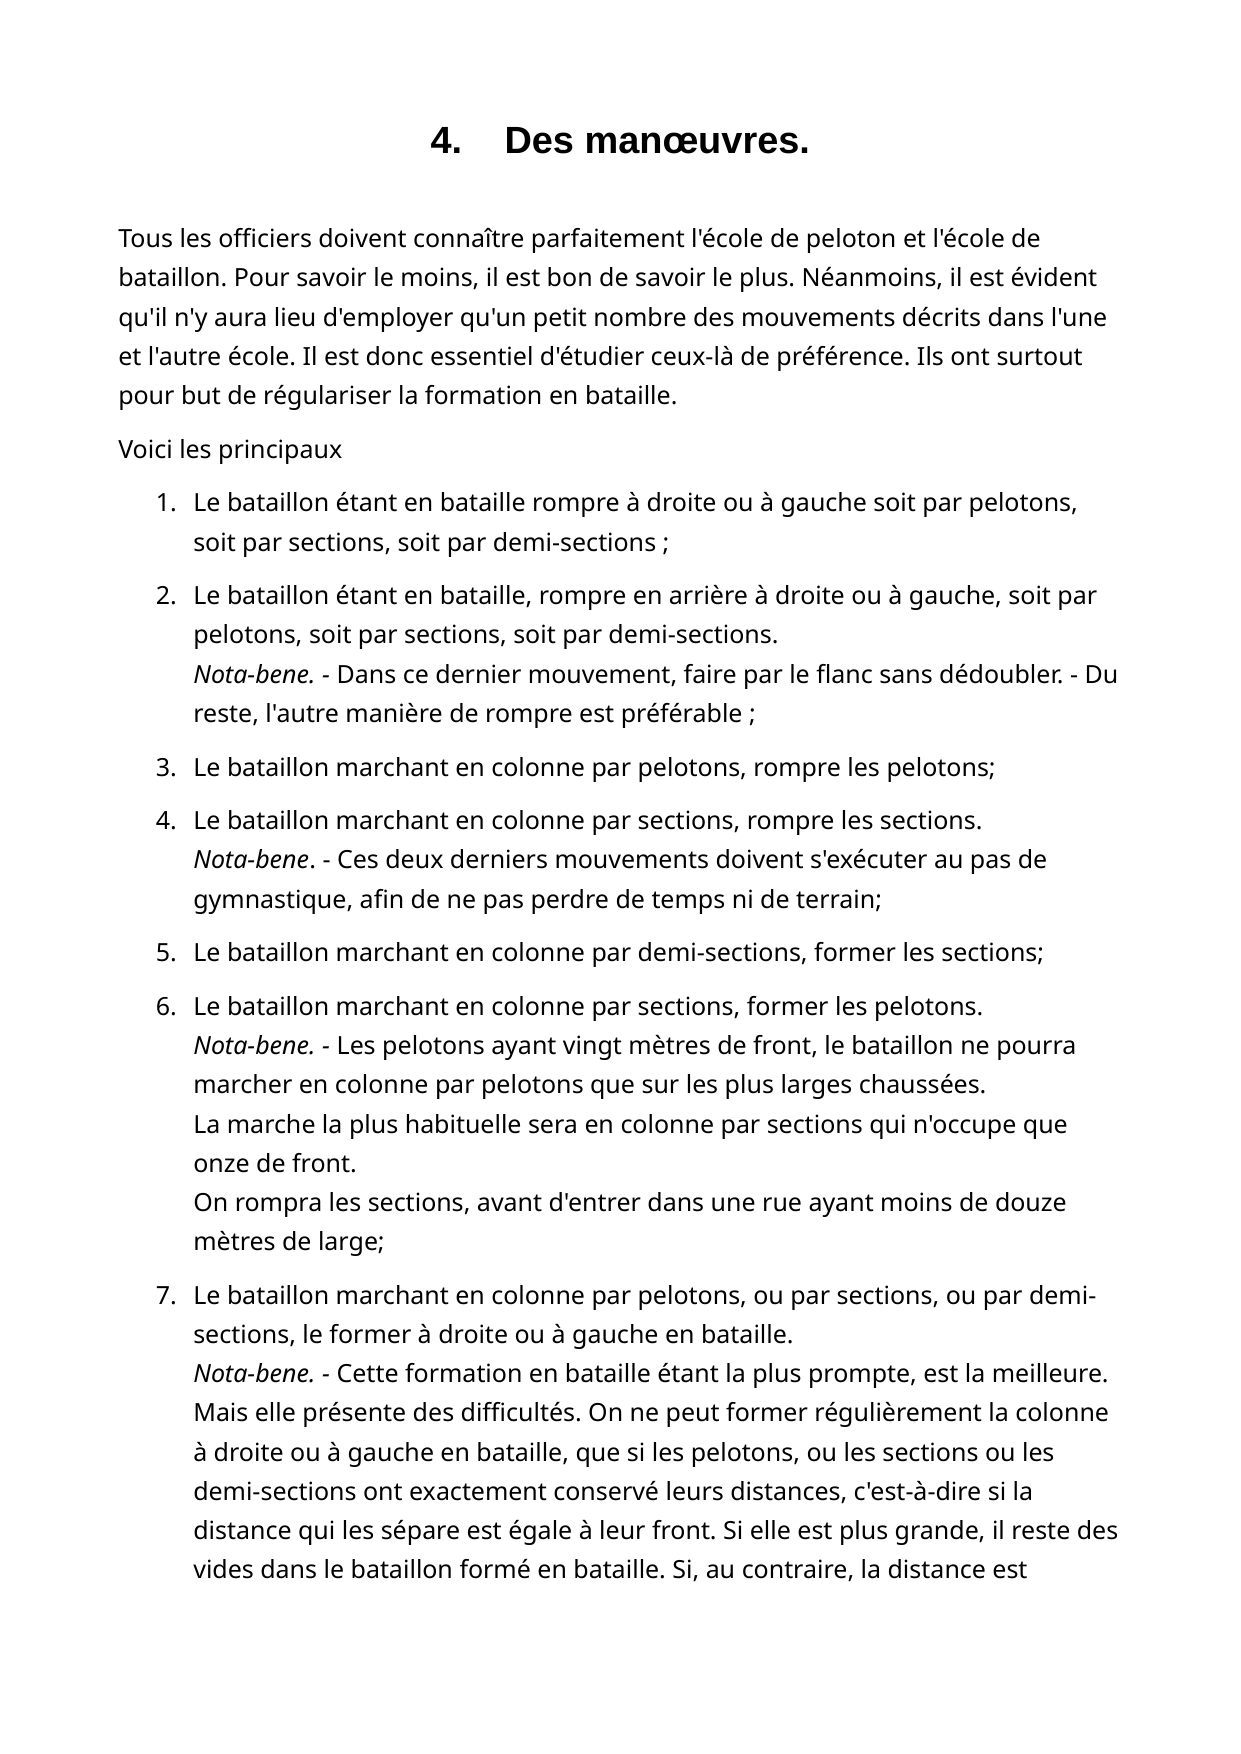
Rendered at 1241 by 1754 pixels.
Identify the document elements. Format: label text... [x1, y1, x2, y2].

list Le bataillon marchant en colonne par pelotons, ou par sections, ou par demi-sections, le former à droite ou à gauche en bataille. Nota-bene. - Cette formation en bataille étant la plus prompte, est la meilleure. Mais elle présente des difficultés. On ne peut former régulièrement la colonne à droite ou à gauche en bataille, que si les pelotons, ou les sections ou les demi-sections ont exactement conservé leurs distances, c'est-à-dire si la distance qui les sépare est égale à leur front. Si elle est plus grande, il reste des vides dans le bataillon formé en bataille. Si, au contraire, la distance est [156, 1277, 1122, 1586]
list Le bataillon marchant en colonne par pelotons, rompre les pelotons; [156, 749, 1122, 783]
list Le bataillon étant en bataille rompre à droite ou à gauche soit par pelotons, soit par sections, soit par demi-sections ; [156, 485, 1122, 558]
list Le bataillon marchant en colonne par sections, former les pelotons. Nota-bene. - Les pelotons ayant vingt mètres de front, le bataillon ne pourra marcher en colonne par pelotons que sur les plus larges chaussées. La marche la plus habituelle sera en colonne par sections qui n'occupe que onze de front. On rompra les sections, avant d'entrer dans une rue ayant moins de douze mètres de large; [156, 989, 1122, 1258]
list Le bataillon marchant en colonne par sections, rompre les sections. Nota-bene. - Ces deux derniers mouvements doivent s'exécuter au pas de gymnastique, afin de ne pas perdre de temps ni de terrain; [156, 803, 1122, 915]
subtitle Des manœuvres. [118, 118, 1122, 162]
list Le bataillon étant en bataille, rompre en arrière à droite ou à gauche, soit par pelotons, soit par sections, soit par demi-sections. Nota-bene. - Dans ce dernier mouvement, faire par le flanc sans dédoubler. - Du reste, l'autre manière de rompre est préférable ; [156, 578, 1122, 729]
text Voici les principaux [118, 431, 1122, 465]
list Le bataillon marchant en colonne par demi-sections, former les sections; [156, 935, 1122, 969]
text Tous les officiers doivent connaître parfaitement l'école de peloton et l'école de bataillon. Pour savoir le moins, il est bon de savoir le plus. Néanmoins, il est évident qu'il n'y aura lieu d'employer qu'un petit nombre des mouvements décrits dans l'une et l'autre école. Il est donc essentiel d'étudier ceux-là de préférence. Ils ont surtout pour but de régulariser la formation en bataille. [118, 221, 1122, 412]
